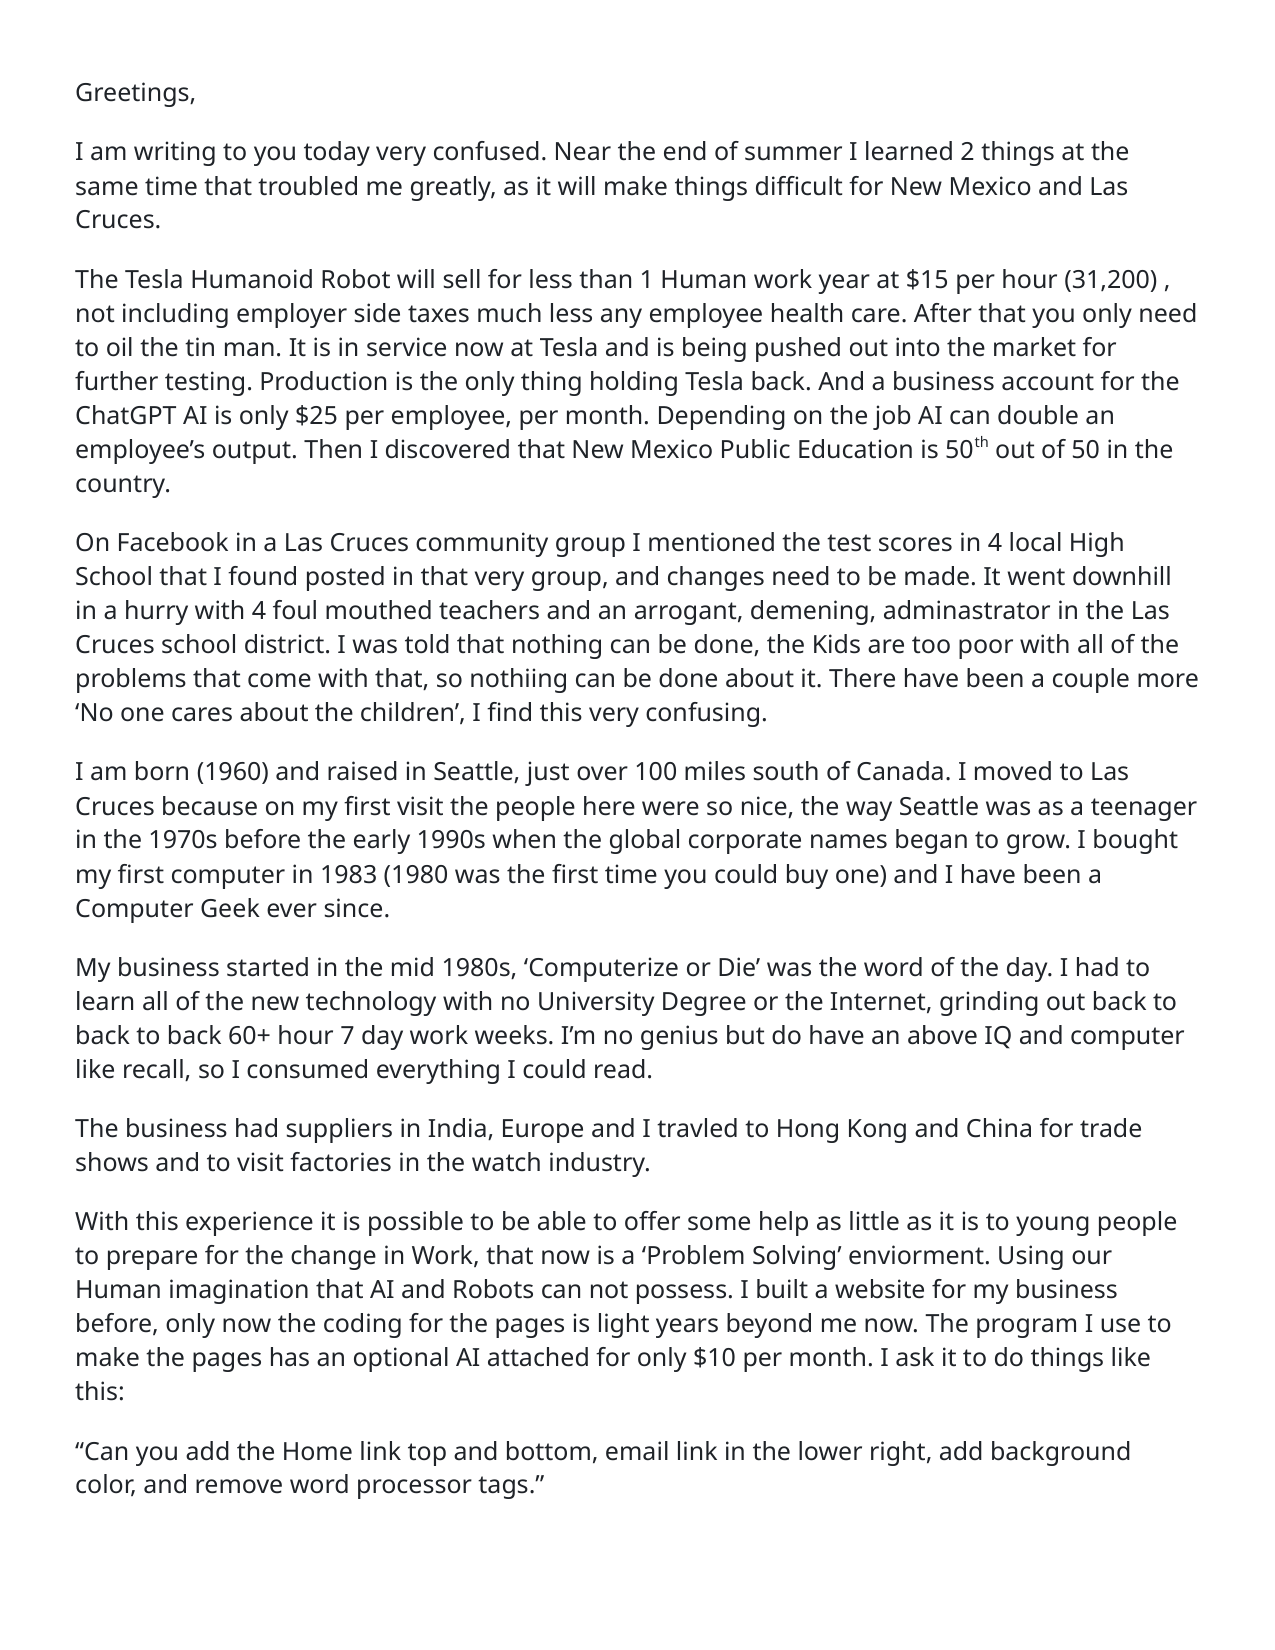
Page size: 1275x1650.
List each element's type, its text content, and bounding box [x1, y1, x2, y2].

text The Tesla Humanoid Robot will sell for less than 1 Human work year at $15 per hour (31,200) , not including employer side taxes much less any employee health care. After that you only need to oil the tin man. It is in service now at Tesla and is being pushed out into the market for further testing. Production is the only thing holding Tesla back. And a business account for the ChatGPT AI is only $25 per employee, per month. Depending on the job AI can double an employee’s output. Then I discovered that New Mexico Public Education is 50th out of 50 in the country. [75, 261, 1200, 500]
text I am born (1960) and raised in Seattle, just over 100 miles south of Canada. I moved to Las Cruces because on my first visit the people here were so nice, the way Seattle was as a teenager in the 1970s before the early 1990s when the global corporate names began to grow. I bought my first computer in 1983 (1980 was the first time you could buy one) and I have been a Computer Geek ever since. [75, 754, 1200, 924]
text With this experience it is possible to be able to offer some help as little as it is to young people to prepare for the change in Work, that now is a ‘Problem Solving’ enviorment. Using our Human imagination that AI and Robots can not possess. I built a website for my business before, only now the coding for the pages is light years beyond me now. The program I use to make the pages has an optional AI attached for only $10 per month. I ask it to do things like this: [75, 1204, 1200, 1408]
text “Can you add the Home link top and bottom, email link in the lower right, add background color, and remove word processor tags.” [75, 1433, 1200, 1501]
text The business had suppliers in India, Europe and I travled to Hong Kong and China for trade shows and to visit factories in the watch industry. [75, 1111, 1200, 1179]
text My business started in the mid 1980s, ‘Computerize or Die’ was the word of the day. I had to learn all of the new technology with no University Degree or the Internet, grinding out back to back to back 60+ hour 7 day work weeks. I’m no genius but do have an above IQ and computer like recall, so I consumed everything I could read. [75, 949, 1200, 1086]
text Greetings, [75, 75, 1200, 109]
text On Facebook in a Las Cruces community group I mentioned the test scores in 4 local High School that I found posted in that very group, and changes need to be made. It went downhill in a hurry with 4 foul mouthed teachers and an arrogant, demening, adminastrator in the Las Cruces school district. I was told that nothing can be done, the Kids are too poor with all of the problems that come with that, so nothiing can be done about it. There have been a couple more ‘No one cares about the children’, I find this very confusing. [75, 525, 1200, 729]
text I am writing to you today very confused. Near the end of summer I learned 2 things at the same time that troubled me greatly, as it will make things difficult for New Mexico and Las Cruces. [75, 134, 1200, 236]
